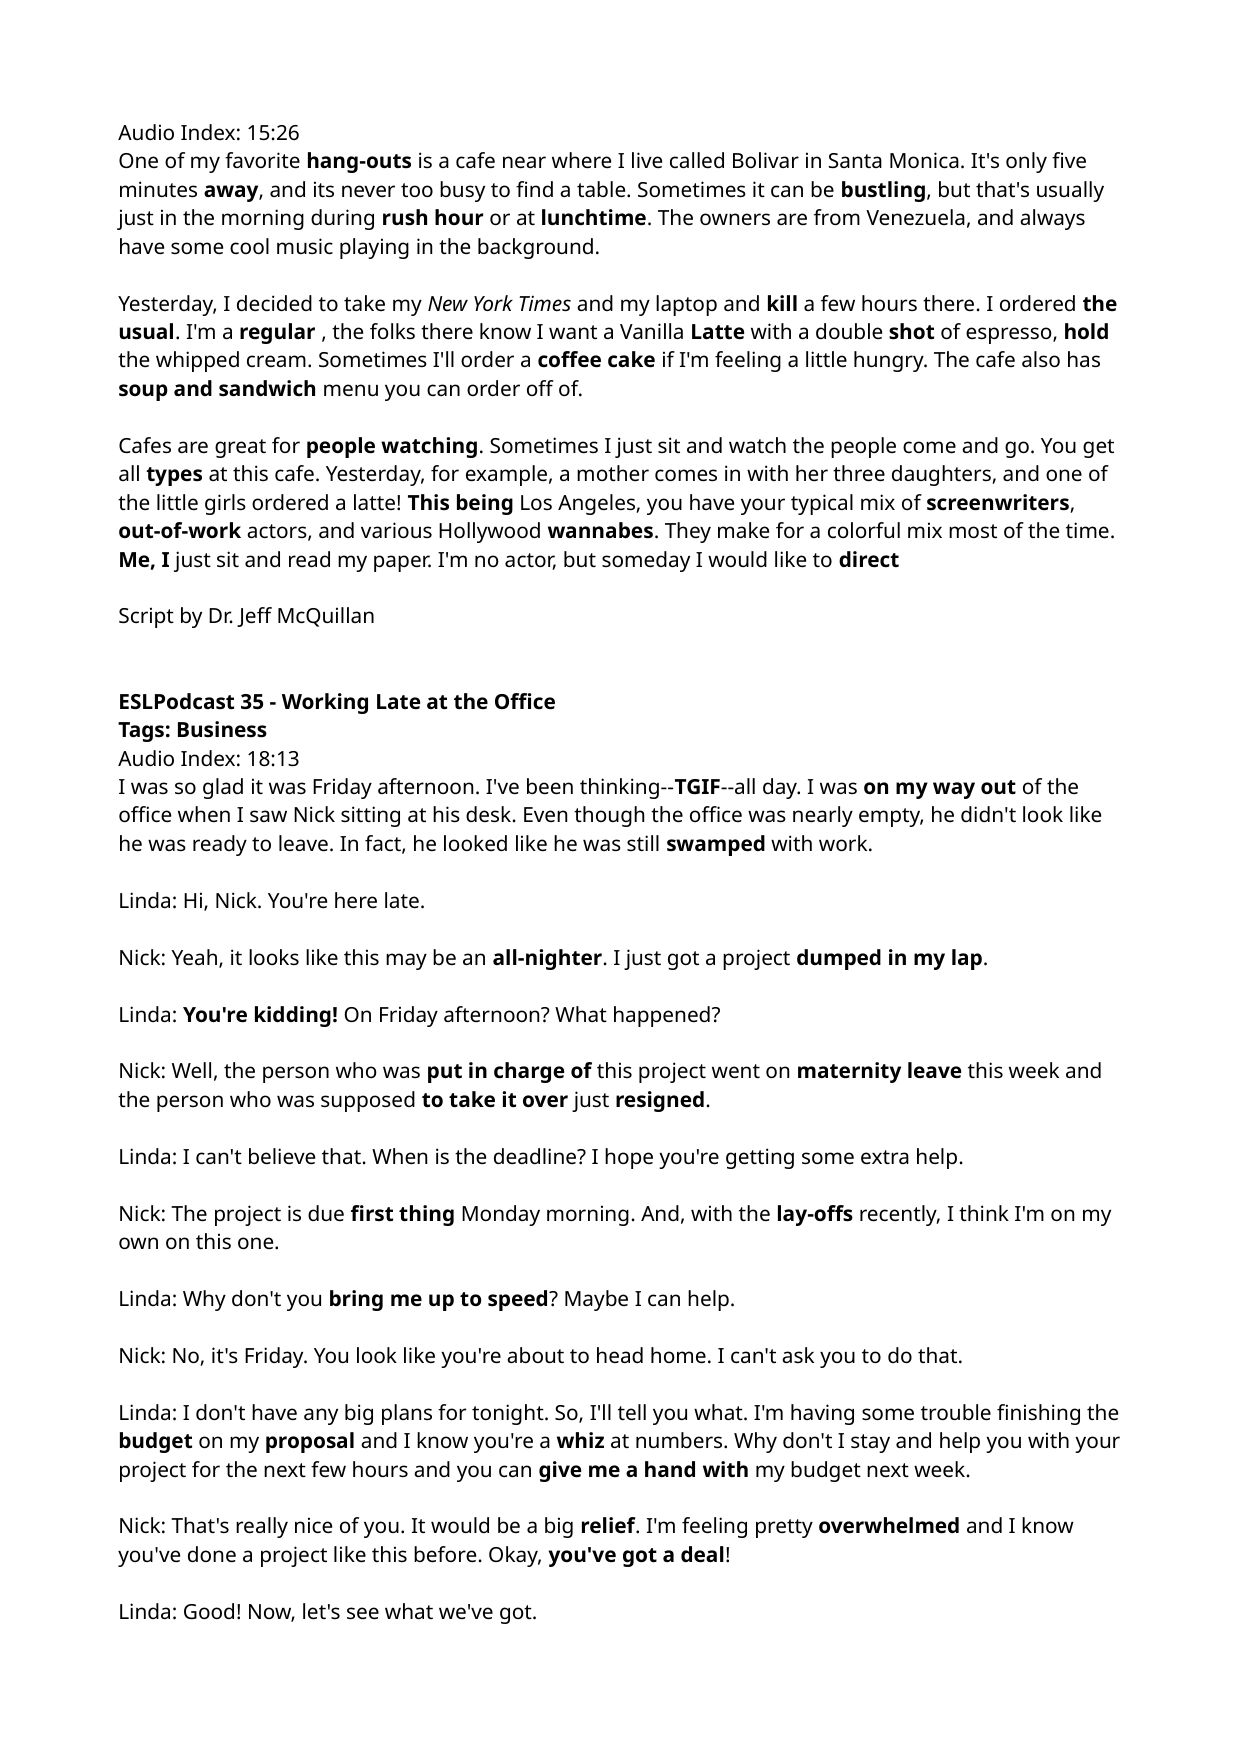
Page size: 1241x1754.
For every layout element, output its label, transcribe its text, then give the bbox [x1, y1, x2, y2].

text ESLPodcast 35 - Working Late at the Office Tags: Business [118, 687, 1122, 744]
table_header Audio Index: 18:13 [118, 744, 1122, 772]
table_header I was so glad it was Friday afternoon. I've been thinking--TGIF--all day. I was on my way out of the office when I saw Nick sitting at his desk. Even though the office was nearly empty, he didn't look like he was ready to leave. In fact, he looked like he was still swamped with work. Linda: Hi, Nick. You're here late. Nick: Yeah, it looks like this may be an all-nighter. I just got a project dumped in my lap. Linda: You're kidding! On Friday afternoon? What happened? Nick: Well, the person who was put in charge of this project went on maternity leave this week and the person who was supposed to take it over just resigned. Linda: I can't believe that. When is the deadline? I hope you're getting some extra help. Nick: The project is due first thing Monday morning. And, with the lay-offs recently, I think I'm on my own on this one. Linda: Why don't you bring me up to speed? Maybe I can help. Nick: No, it's Friday. You look like you're about to head home. I can't ask you to do that. Linda: I don't have any big plans for tonight. So, I'll tell you what. I'm having some trouble finishing the budget on my proposal and I know you're a whiz at numbers. Why don't I stay and help you with your project for the next few hours and you can give me a hand with my budget next week. Nick: That's really nice of you. It would be a big relief. I'm feeling pretty overwhelmed and I know you've done a project like this before. Okay, you've got a deal! Linda: Good! Now, let's see what we've got. [118, 772, 1122, 1625]
table_header One of my favorite hang-outs is a cafe near where I live called Bolivar in Santa Monica. It's only five minutes away, and its never too busy to find a table. Sometimes it can be bustling, but that's usually just in the morning during rush hour or at lunchtime. The owners are from Venezuela, and always have some cool music playing in the background. Yesterday, I decided to take my New York Times and my laptop and kill a few hours there. I ordered the usual. I'm a regular , the folks there know I want a Vanilla Latte with a double shot of espresso, hold the whipped cream. Sometimes I'll order a coffee cake if I'm feeling a little hungry. The cafe also has soup and sandwich menu you can order off of. Cafes are great for people watching. Sometimes I just sit and watch the people come and go. You get all types at this cafe. Yesterday, for example, a mother comes in with her three daughters, and one of the little girls ordered a latte! This being Los Angeles, you have your typical mix of screenwriters, out-of-work actors, and various Hollywood wannabes. They make for a colorful mix most of the time. Me, I just sit and read my paper. I'm no actor, but someday I would like to direct Script by Dr. Jeff McQuillan [118, 147, 1122, 630]
table_header Audio Index: 15:26 [118, 118, 1122, 147]
